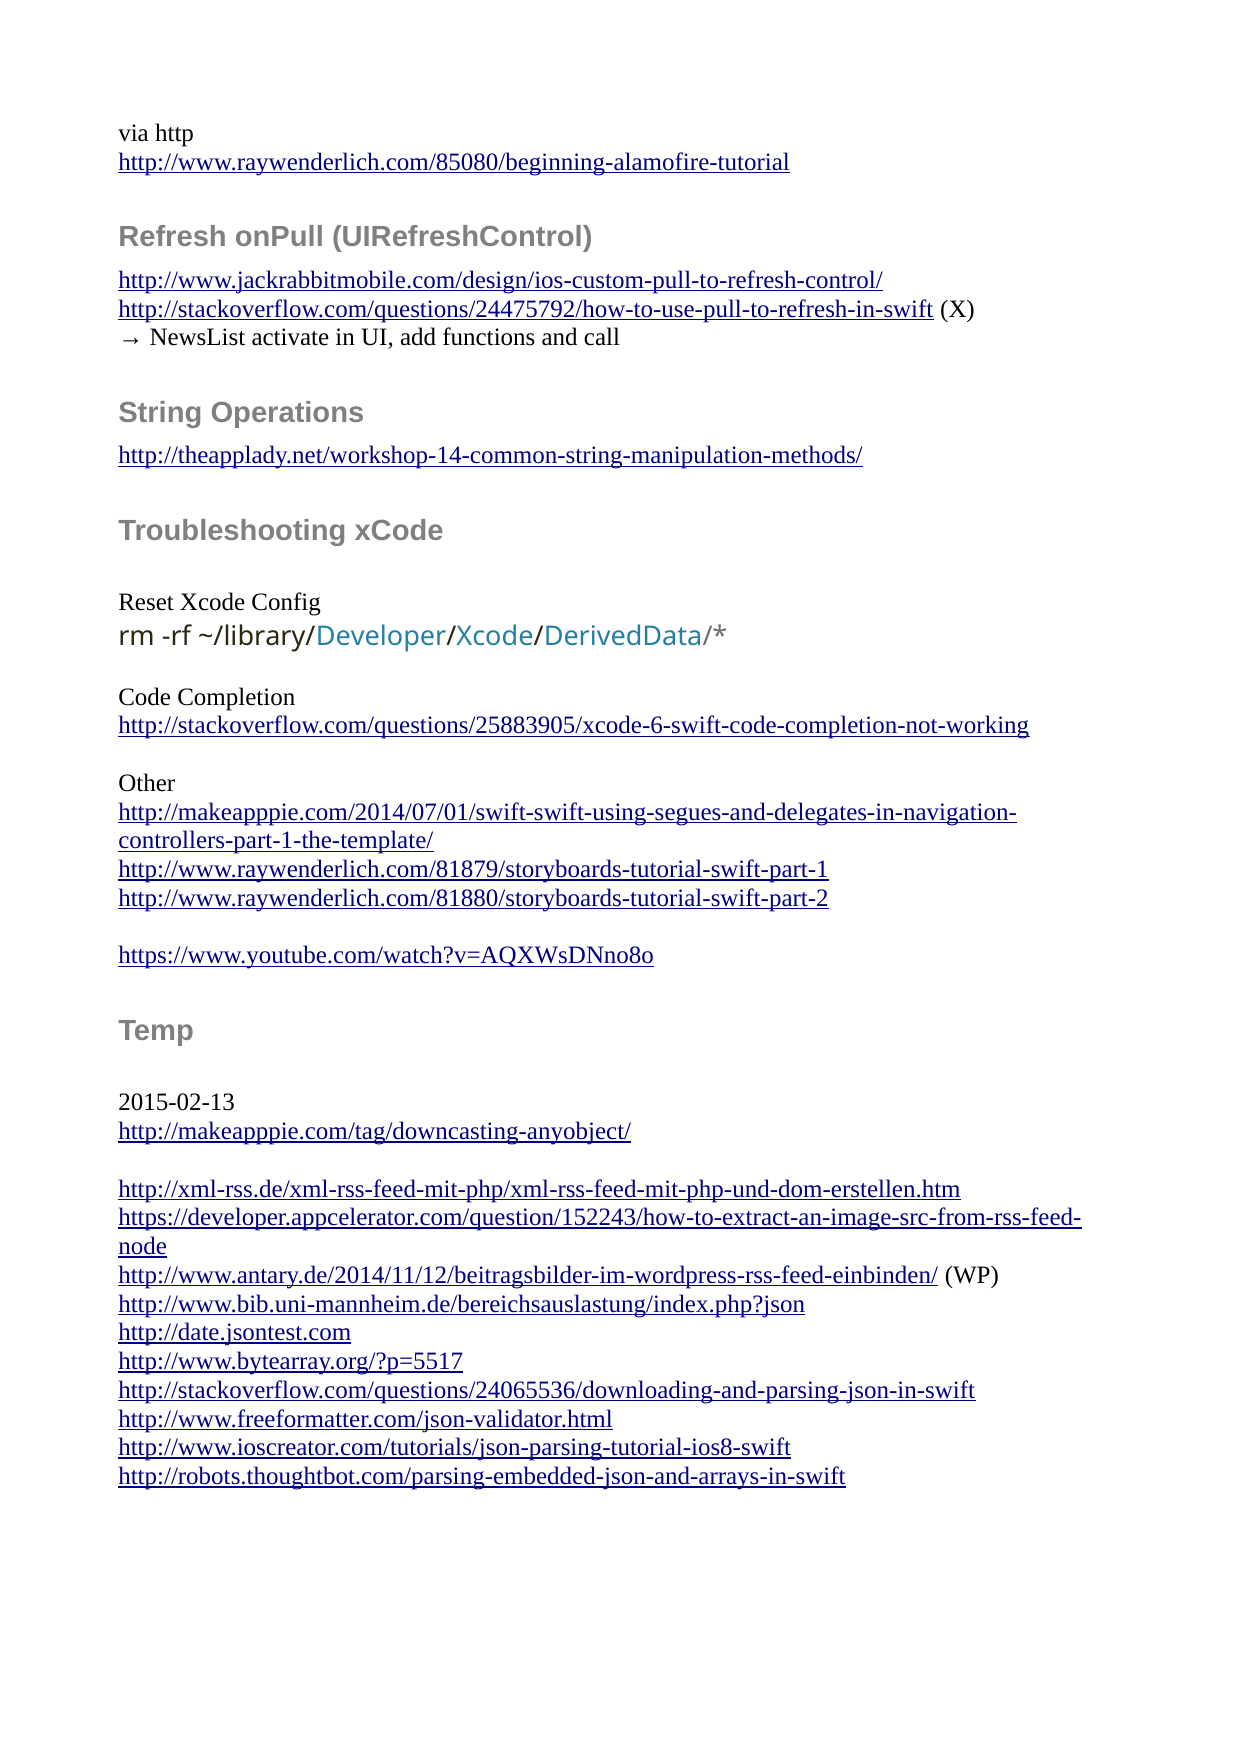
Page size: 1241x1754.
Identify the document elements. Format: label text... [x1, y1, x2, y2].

text via http [118, 118, 1122, 147]
text → NewsList activate in UI, add functions and call [118, 322, 1122, 351]
text Other [118, 768, 1122, 797]
text http://www.raywenderlich.com/81879/storyboards-tutorial-swift-part-1 [118, 854, 1122, 883]
subtitle Temp [118, 1013, 1122, 1046]
text http://www.ioscreator.com/tutorials/json-parsing-tutorial-ios8-swift [118, 1432, 1122, 1461]
text http://stackoverflow.com/questions/24065536/downloading-and-parsing-json-in-swift [118, 1375, 1122, 1404]
text http://www.freeformatter.com/json-validator.html [118, 1404, 1122, 1432]
text http://makeapppie.com/tag/downcasting-anyobject/ [118, 1116, 1122, 1145]
subtitle String Operations [118, 394, 1122, 428]
text http://date.jsontest.com [118, 1317, 1122, 1346]
subtitle Troubleshooting xCode [118, 513, 1122, 546]
text http://robots.thoughtbot.com/parsing-embedded-json-and-arrays-in-swift [118, 1461, 1122, 1490]
text https://www.youtube.com/watch?v=AQXWsDNno8o [118, 941, 1122, 969]
text Code Completion [118, 682, 1122, 711]
text http://theapplady.net/workshop-14-common-string-manipulation-methods/ [118, 441, 1122, 469]
text http://xml-rss.de/xml-rss-feed-mit-php/xml-rss-feed-mit-php-und-dom-erstellen.htm [118, 1174, 1122, 1202]
text http://www.jackrabbitmobile.com/design/ios-custom-pull-to-refresh-control/ [118, 265, 1122, 294]
text http://stackoverflow.com/questions/25883905/xcode-6-swift-code-completion-not-working [118, 711, 1122, 739]
text http://www.raywenderlich.com/85080/beginning-alamofire-tutorial [118, 147, 1122, 176]
text Reset Xcode Config [118, 559, 1122, 616]
text https://developer.appcelerator.com/question/152243/how-to-extract-an-image-src-from-rss-feed-node [118, 1202, 1122, 1260]
text rm -rf ~/library/Developer/Xcode/DerivedData/* [118, 616, 1122, 653]
text http://www.raywenderlich.com/81880/storyboards-tutorial-swift-part-2 [118, 883, 1122, 912]
text http://stackoverflow.com/questions/24475792/how-to-use-pull-to-refresh-in-swift (X) [118, 294, 1122, 322]
text http://www.bytearray.org/?p=5517 [118, 1346, 1122, 1375]
text 2015-02-13 [118, 1087, 1122, 1116]
subtitle Refresh onPull (UIRefreshControl) [118, 219, 1122, 252]
text http://www.bib.uni-mannheim.de/bereichsauslastung/index.php?json [118, 1289, 1122, 1317]
text http://www.antary.de/2014/11/12/beitragsbilder-im-wordpress-rss-feed-einbinden/ (WP) [118, 1260, 1122, 1289]
text http://makeapppie.com/2014/07/01/swift-swift-using-segues-and-delegates-in-navigation-controllers-part-1-the-template/ [118, 797, 1122, 854]
